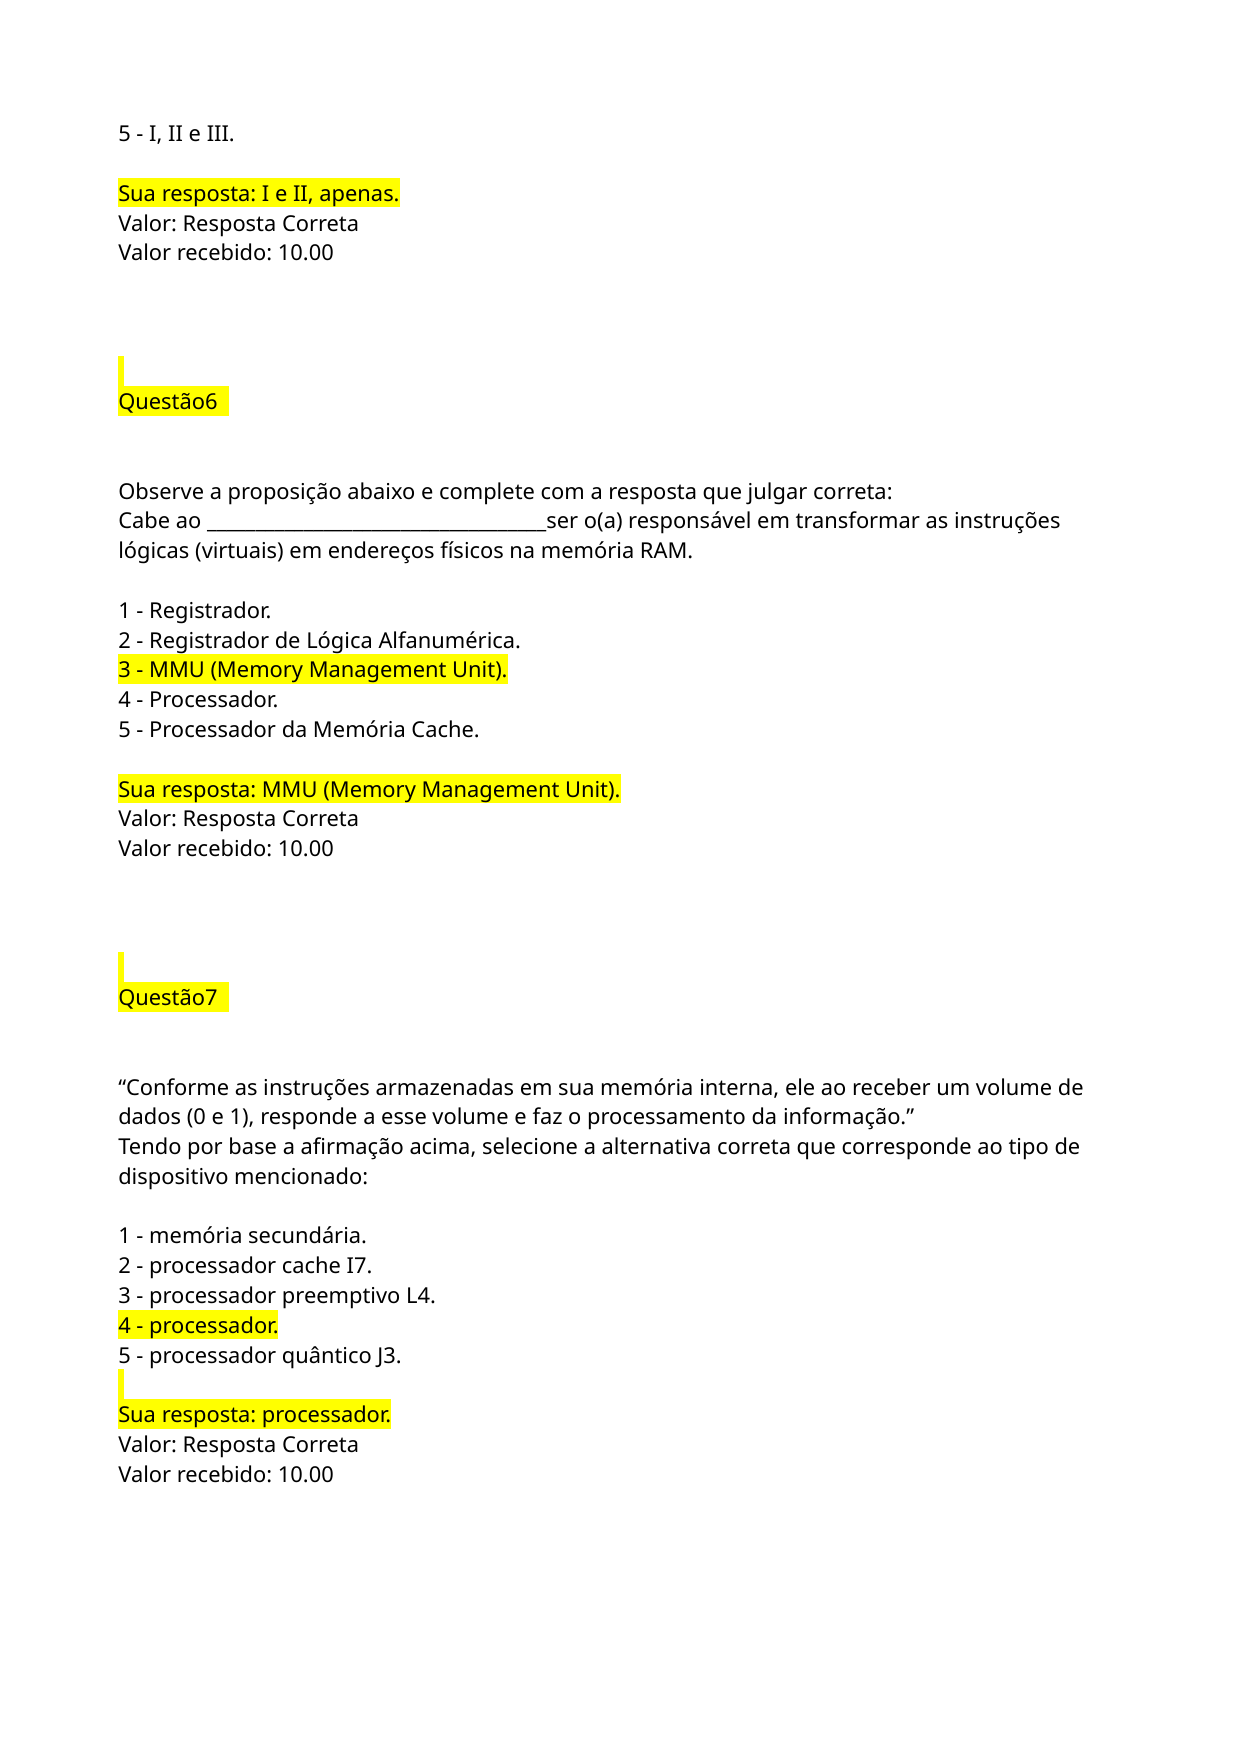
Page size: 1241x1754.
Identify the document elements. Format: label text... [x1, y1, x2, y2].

text Tendo por base a afirmação acima, selecione a alternativa correta que corresponde ao tipo de dispositivo mencionado: [118, 1131, 1122, 1191]
text Sua resposta: processador. [118, 1399, 1122, 1429]
text Sua resposta: I e II, apenas. [118, 178, 1122, 207]
text 1 - memória secundária. [118, 1220, 1122, 1250]
text 5 - I, II e III. [118, 118, 1122, 148]
text Observe a proposição abaixo e complete com a resposta que julgar correta: [118, 476, 1122, 505]
text Cabe ao ___________________________________ser o(a) responsável em transformar as instruções lógicas (virtuais) em endereços físicos na memória RAM. [118, 505, 1122, 565]
text 5 - processador quântico J3. [118, 1339, 1122, 1369]
text Questão7 [118, 982, 1122, 1012]
text 3 - processador preemptivo L4. [118, 1280, 1122, 1310]
text Sua resposta: MMU (Memory Management Unit). [118, 773, 1122, 803]
text Valor: Resposta Correta [118, 1429, 1122, 1459]
text Valor recebido: 10.00 [118, 1459, 1122, 1488]
text 2 - Registrador de Lógica Alfanumérica. [118, 624, 1122, 654]
text 2 - processador cache I7. [118, 1250, 1122, 1280]
text “Conforme as instruções armazenadas em sua memória interna, ele ao receber um volume de dados (0 e 1), responde a esse volume e faz o processamento da informação.” [118, 1071, 1122, 1131]
text Valor: Resposta Correta [118, 207, 1122, 237]
text Valor recebido: 10.00 [118, 833, 1122, 863]
text 4 - processador. [118, 1310, 1122, 1339]
text 4 - Processador. [118, 684, 1122, 714]
text Questão6 [118, 386, 1122, 416]
text 5 - Processador da Memória Cache. [118, 714, 1122, 744]
text Valor: Resposta Correta [118, 803, 1122, 833]
text Valor recebido: 10.00 [118, 237, 1122, 267]
text 3 - MMU (Memory Management Unit). [118, 654, 1122, 684]
text 1 - Registrador. [118, 595, 1122, 624]
